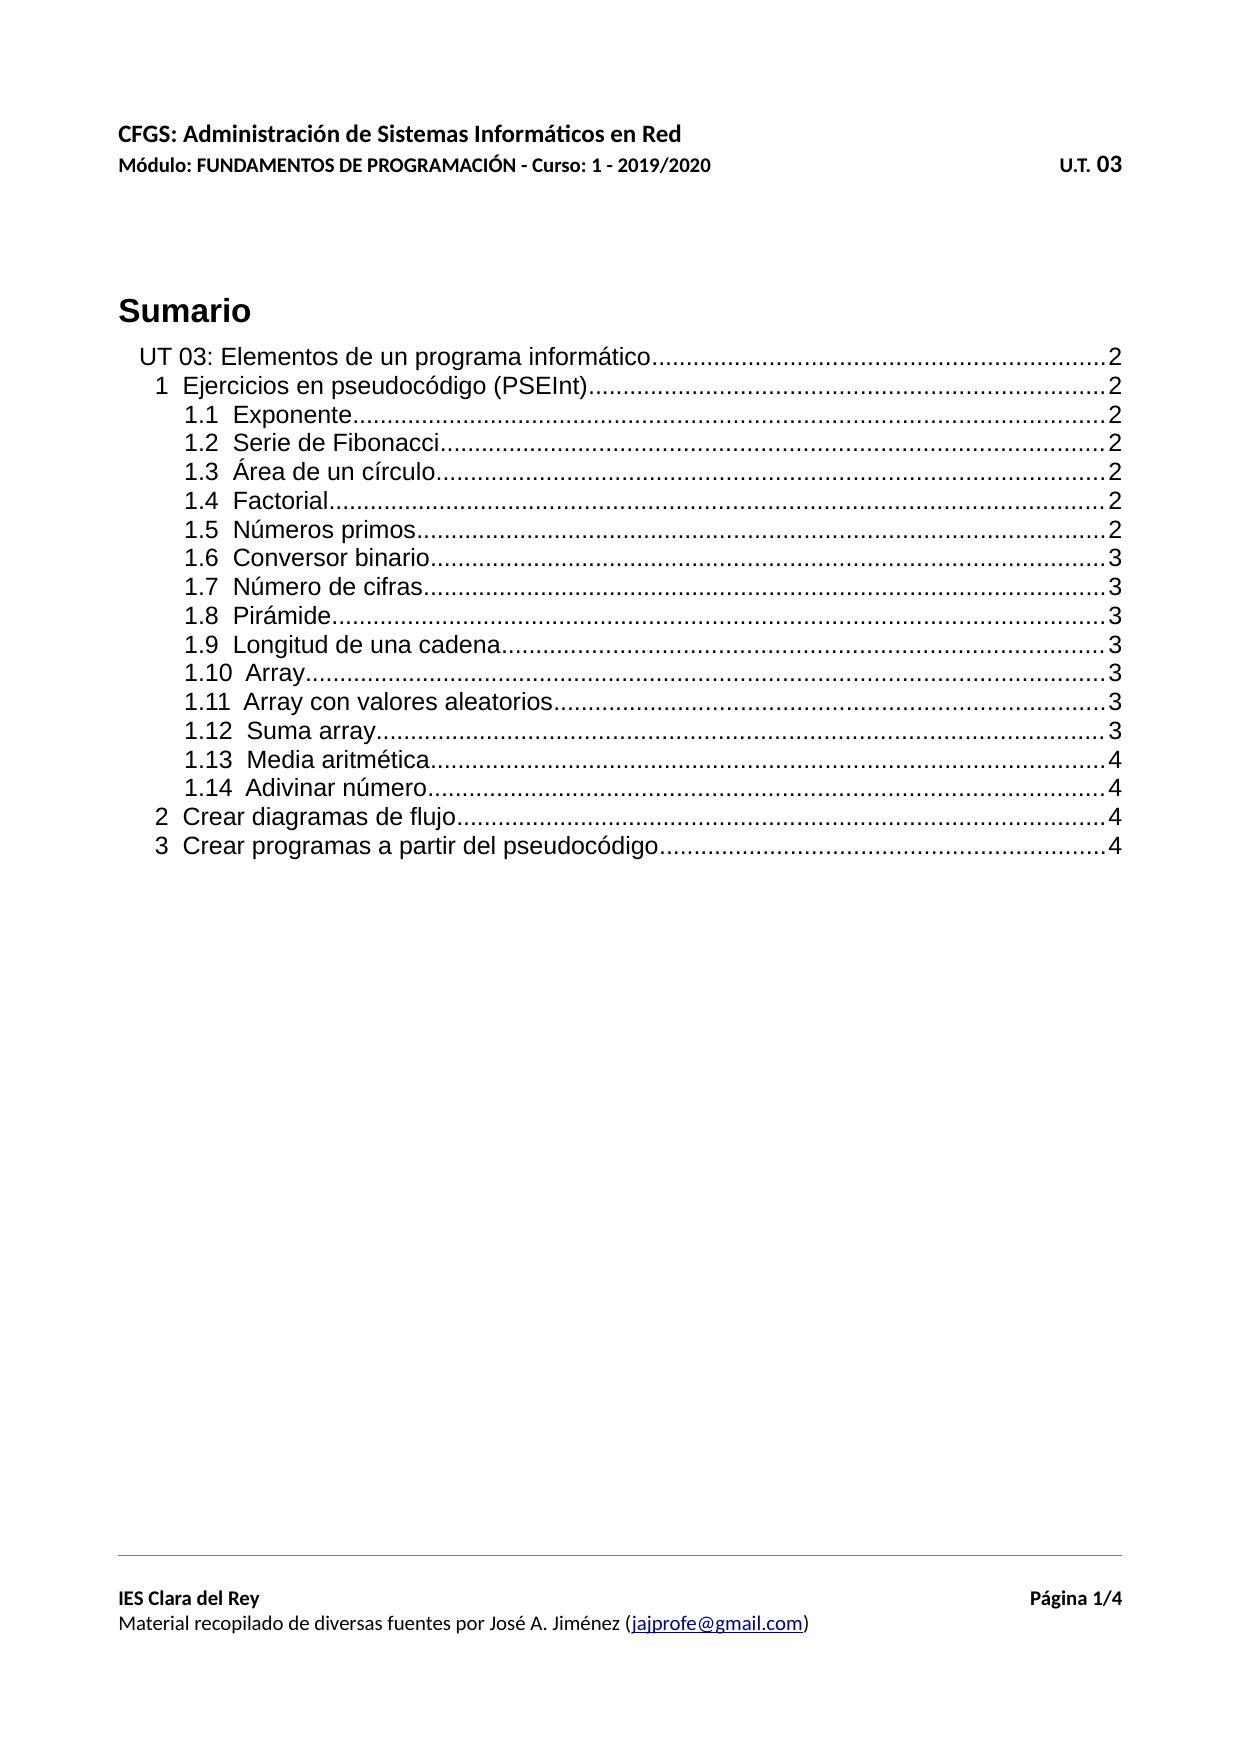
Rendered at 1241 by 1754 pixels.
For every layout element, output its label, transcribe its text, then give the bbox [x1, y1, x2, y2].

text 1.7 Número de cifras 3 [177, 572, 1122, 601]
text 1 Ejercicios en pseudocódigo (PSEInt) 2 [148, 371, 1122, 399]
text 1.4 Factorial 2 [177, 486, 1122, 514]
text 1.10 Array 3 [177, 658, 1122, 687]
text 1.9 Longitud de una cadena 3 [177, 629, 1122, 658]
text 1.8 Pirámide 3 [177, 601, 1122, 629]
text 1.2 Serie de Fibonacci 2 [177, 428, 1122, 457]
subtitle Sumario [118, 291, 1122, 329]
text 1.3 Área de un círculo 2 [177, 457, 1122, 486]
text 1.6 Conversor binario 3 [177, 543, 1122, 572]
text 3 Crear programas a partir del pseudocódigo 4 [148, 831, 1122, 859]
text 1.12 Suma array 3 [177, 716, 1122, 744]
text 1.13 Media aritmética 4 [177, 744, 1122, 773]
text UT 03: Elementos de un programa informático 2 [118, 342, 1122, 371]
text 1.14 Adivinar número 4 [177, 773, 1122, 802]
text 2 Crear diagramas de flujo 4 [148, 802, 1122, 831]
text 1.5 Números primos 2 [177, 514, 1122, 543]
text 1.11 Array con valores aleatorios 3 [177, 687, 1122, 716]
text 1.1 Exponente 2 [177, 399, 1122, 428]
